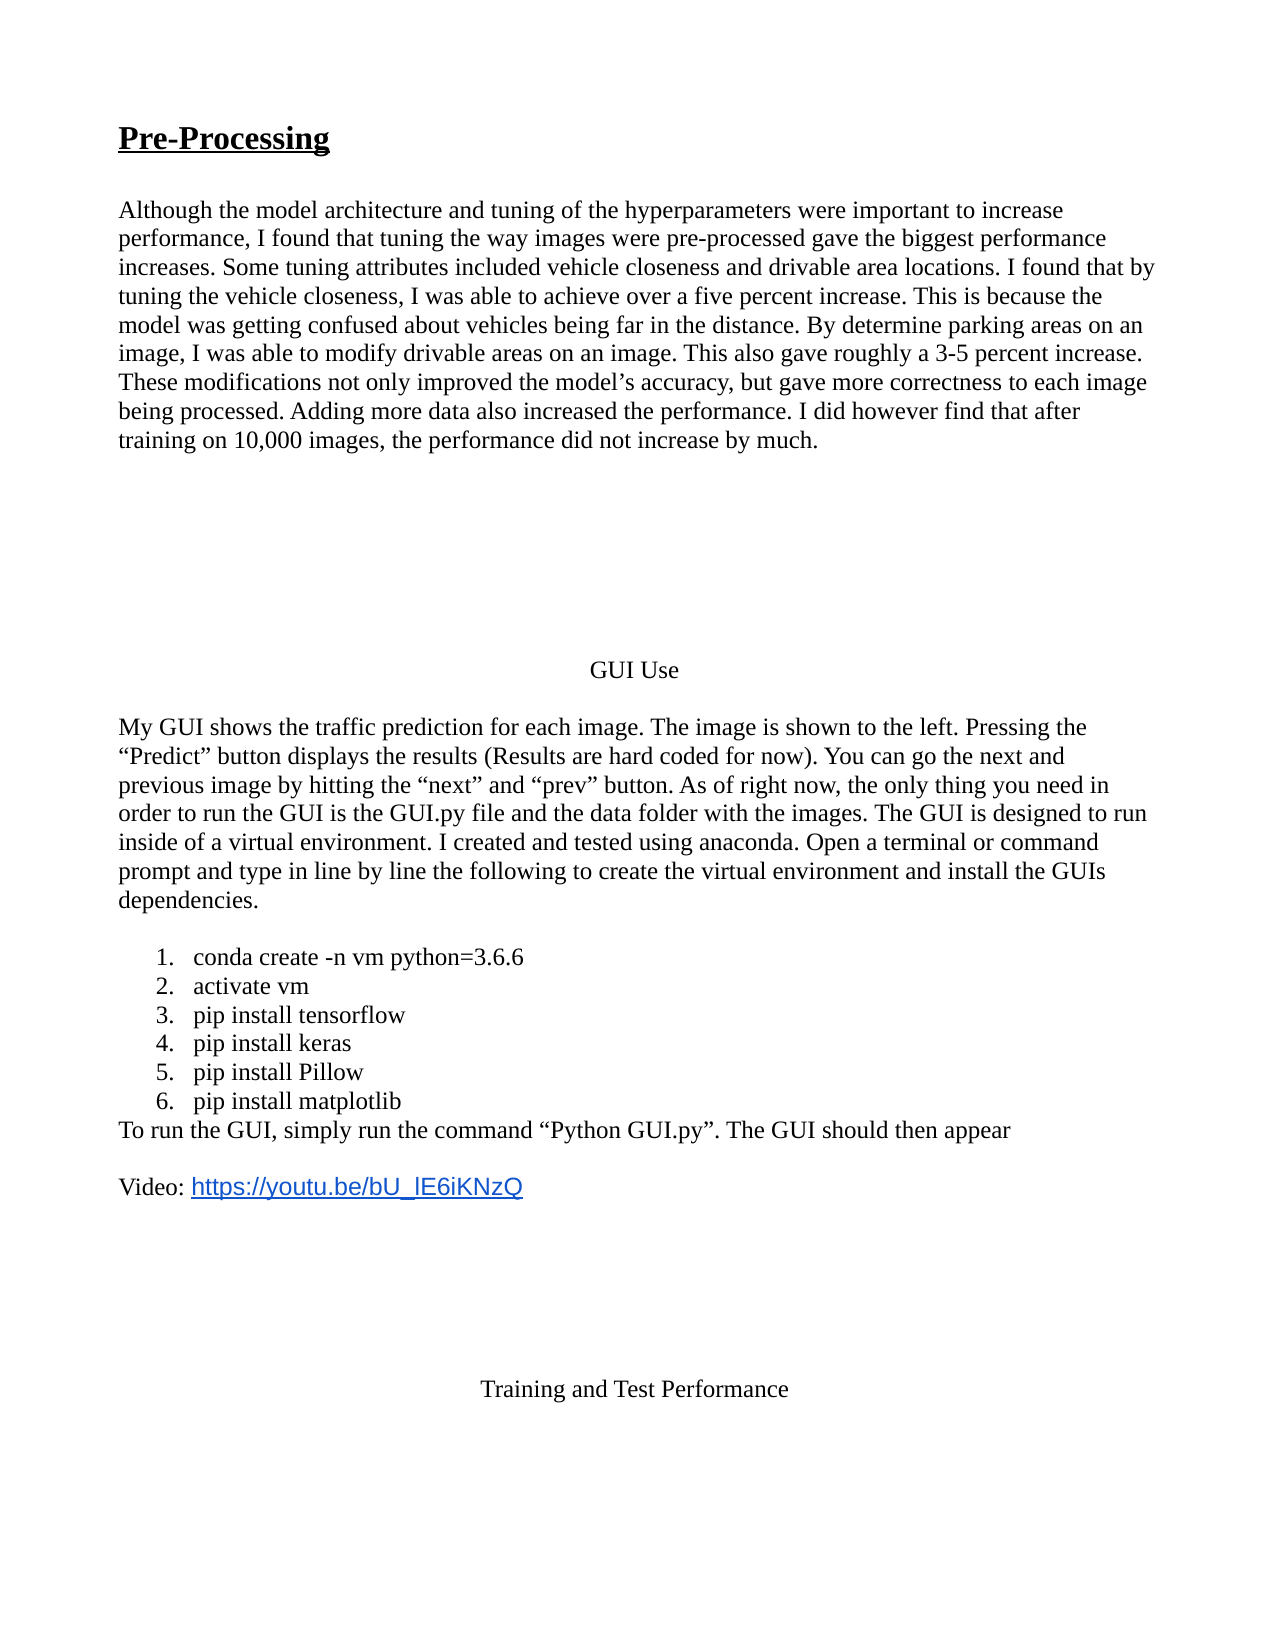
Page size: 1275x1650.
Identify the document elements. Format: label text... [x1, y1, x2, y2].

list pip install keras [156, 1028, 1157, 1057]
list pip install Pillow [156, 1057, 1157, 1086]
text Training and Test Performance [118, 1374, 1157, 1402]
list pip install tensorflow [156, 1000, 1157, 1028]
text To run the GUI, simply run the command “Python GUI.py”. The GUI should then appear [118, 1115, 1157, 1143]
text My GUI shows the traffic prediction for each image. The image is shown to the left. Pressing the “Predict” button displays the results (Results are hard coded for now). You can go the next and previous image by hitting the “next” and “prev” button. As of right now, the only thing you need in order to run the GUI is the GUI.py file and the data folder with the images. The GUI is designed to run inside of a virtual environment. I created and tested using anaconda. Open a terminal or command prompt and type in line by line the following to create the virtual environment and install the GUIs dependencies. [118, 712, 1157, 913]
text Although the model architecture and tuning of the hyperparameters were important to increase performance, I found that tuning the way images were pre-processed gave the biggest performance increases. Some tuning attributes included vehicle closeness and drivable area locations. I found that by tuning the vehicle closeness, I was able to achieve over a five percent increase. This is because the model was getting confused about vehicles being far in the distance. By determine parking areas on an image, I was able to modify drivable areas on an image. This also gave roughly a 3-5 percent increase. These modifications not only improved the model’s accuracy, but gave more correctness to each image being processed. Adding more data also increased the performance. I did however find that after training on 10,000 images, the performance did not increase by much. [118, 195, 1157, 453]
text Pre-Processing [118, 118, 1157, 156]
list activate vm [156, 971, 1157, 1000]
text Video: https://youtu.be/bU_lE6iKNzQ [118, 1172, 1157, 1201]
list pip install matplotlib [156, 1086, 1157, 1115]
text GUI Use [118, 655, 1157, 683]
list conda create -n vm python=3.6.6 [156, 942, 1157, 971]
